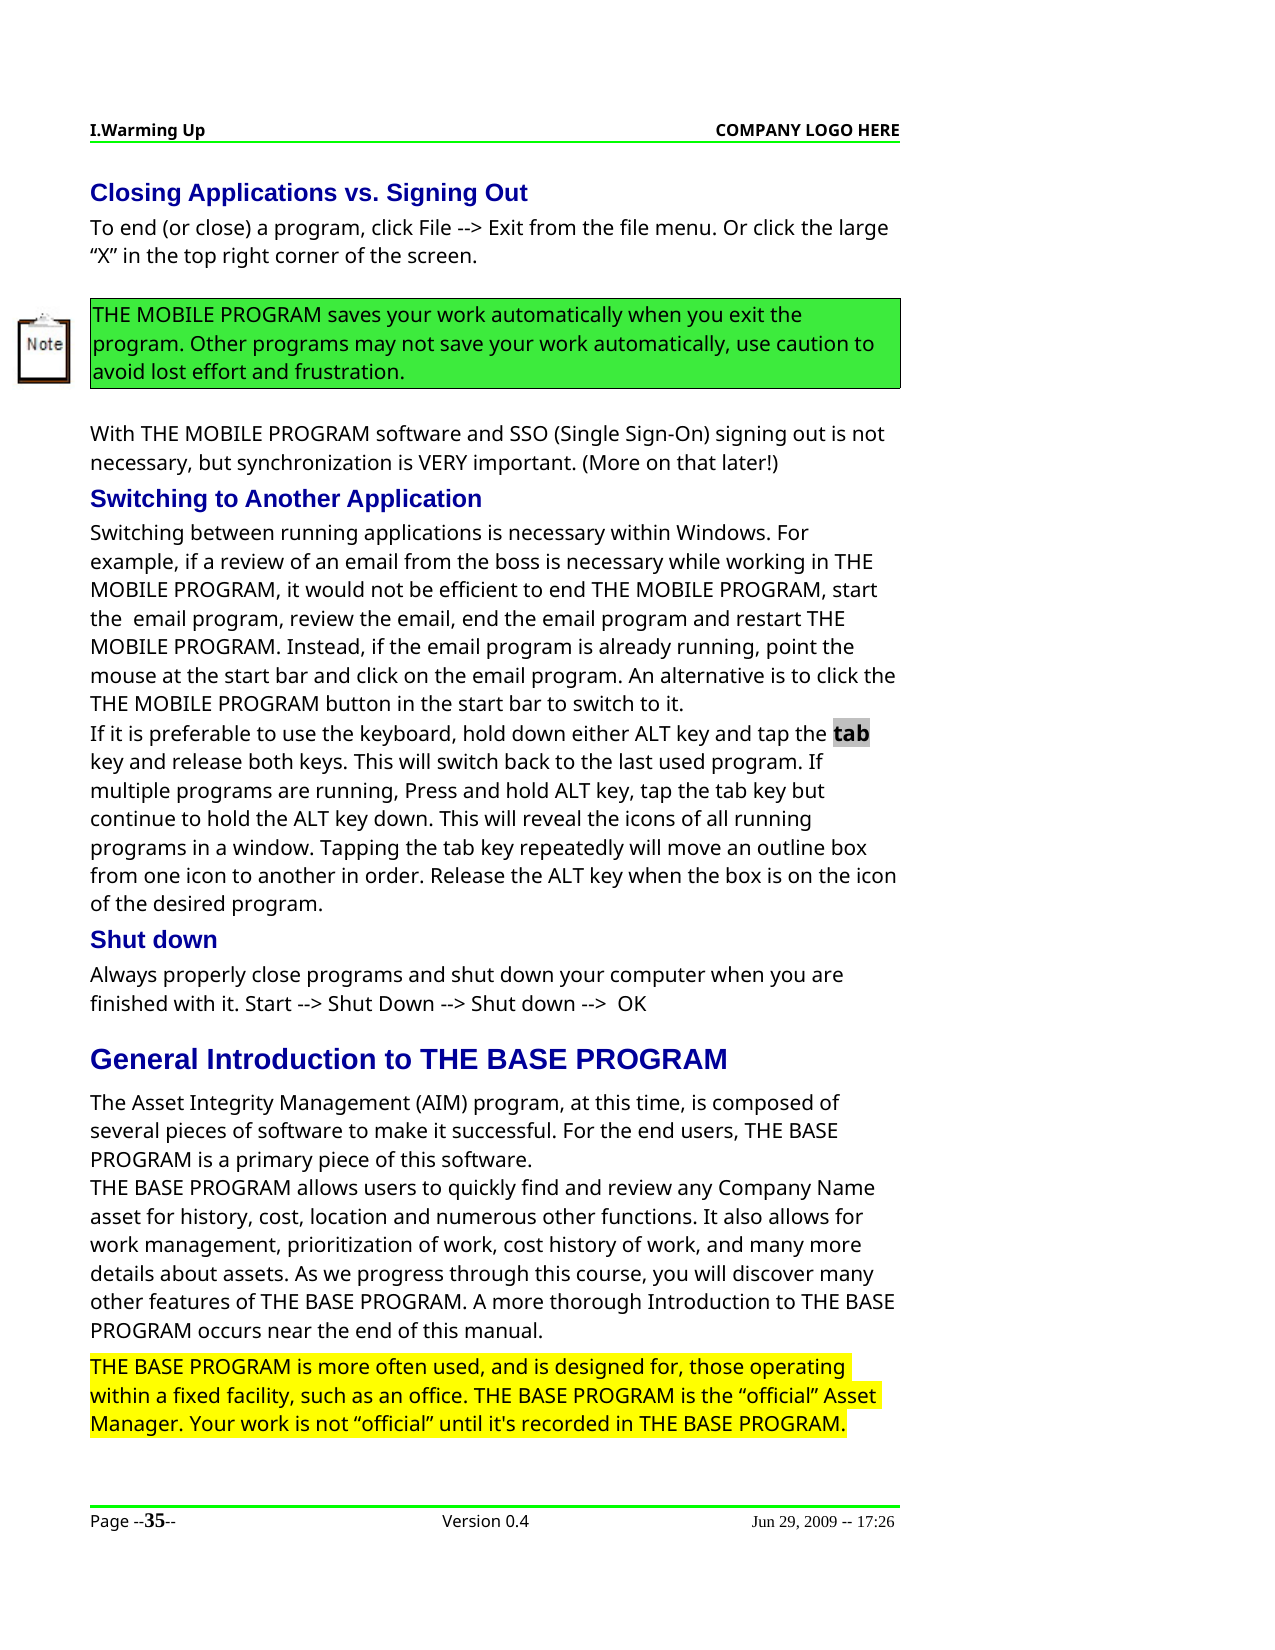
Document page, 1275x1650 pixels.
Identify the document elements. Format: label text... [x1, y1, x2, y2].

text THE MOBILE PROGRAM saves your work automatically when you exit the program. Other programs may not save your work automatically, use caution to avoid lost effort and frustration. [91, 299, 900, 388]
text To end (or close) a program, click File --> Exit from the file menu. Or click the large “X” in the top right corner of the screen. [90, 213, 900, 270]
subtitle General Introduction to THE BASE PROGRAM [90, 1042, 900, 1076]
subtitle Closing Applications vs. Signing Out [90, 178, 900, 207]
subtitle Switching to Another Application [90, 484, 900, 512]
text THE BASE PROGRAM is more often used, and is designed for, those operating within a fixed facility, such as an office. THE BASE PROGRAM is the “official” Asset Manager. Your work is not “official” until it's recorded in THE BASE PROGRAM. [90, 1352, 900, 1438]
picture [12, 306, 75, 390]
text The Asset Integrity Management (AIM) program, at this time, is composed of several pieces of software to make it successful. For the end users, THE BASE PROGRAM is a primary piece of this software. [90, 1088, 900, 1173]
text THE BASE PROGRAM allows users to quickly find and review any Company Name asset for history, cost, location and numerous other functions. It also allows for work management, prioritization of work, cost history of work, and many more details about assets. As we progress through this course, you will discover many other features of THE BASE PROGRAM. A more thorough Introduction to THE BASE PROGRAM occurs near the end of this manual. [90, 1173, 900, 1344]
text If it is preferable to use the keyboard, hold down either ALT key and tap the tab key and release both keys. This will switch back to the last used program. If multiple programs are running, Press and hold ALT key, tap the tab key but continue to hold the ALT key down. This will reveal the icons of all running programs in a window. Tapping the tab key repeatedly will move an outline box from one icon to another in order. Release the ALT key when the box is on the icon of the desired program. [90, 718, 900, 918]
text With THE MOBILE PROGRAM software and SSO (Single Sign-On) signing out is not necessary, but synchronization is VERY important. (More on that later!) [90, 419, 900, 476]
text Always properly close programs and shut down your computer when you are finished with it. Start --> Shut Down --> Shut down --> OK [90, 960, 900, 1017]
subtitle Shut down [90, 926, 900, 954]
text Switching between running applications is necessary within Windows. For example, if a review of an email from the boss is necessary while working in THE MOBILE PROGRAM, it would not be efficient to end THE MOBILE PROGRAM, start the email program, review the email, end the email program and restart THE MOBILE PROGRAM. Instead, if the email program is already running, point the mouse at the start bar and click on the email program. An alternative is to click the THE MOBILE PROGRAM button in the start bar to switch to it. [90, 518, 900, 718]
